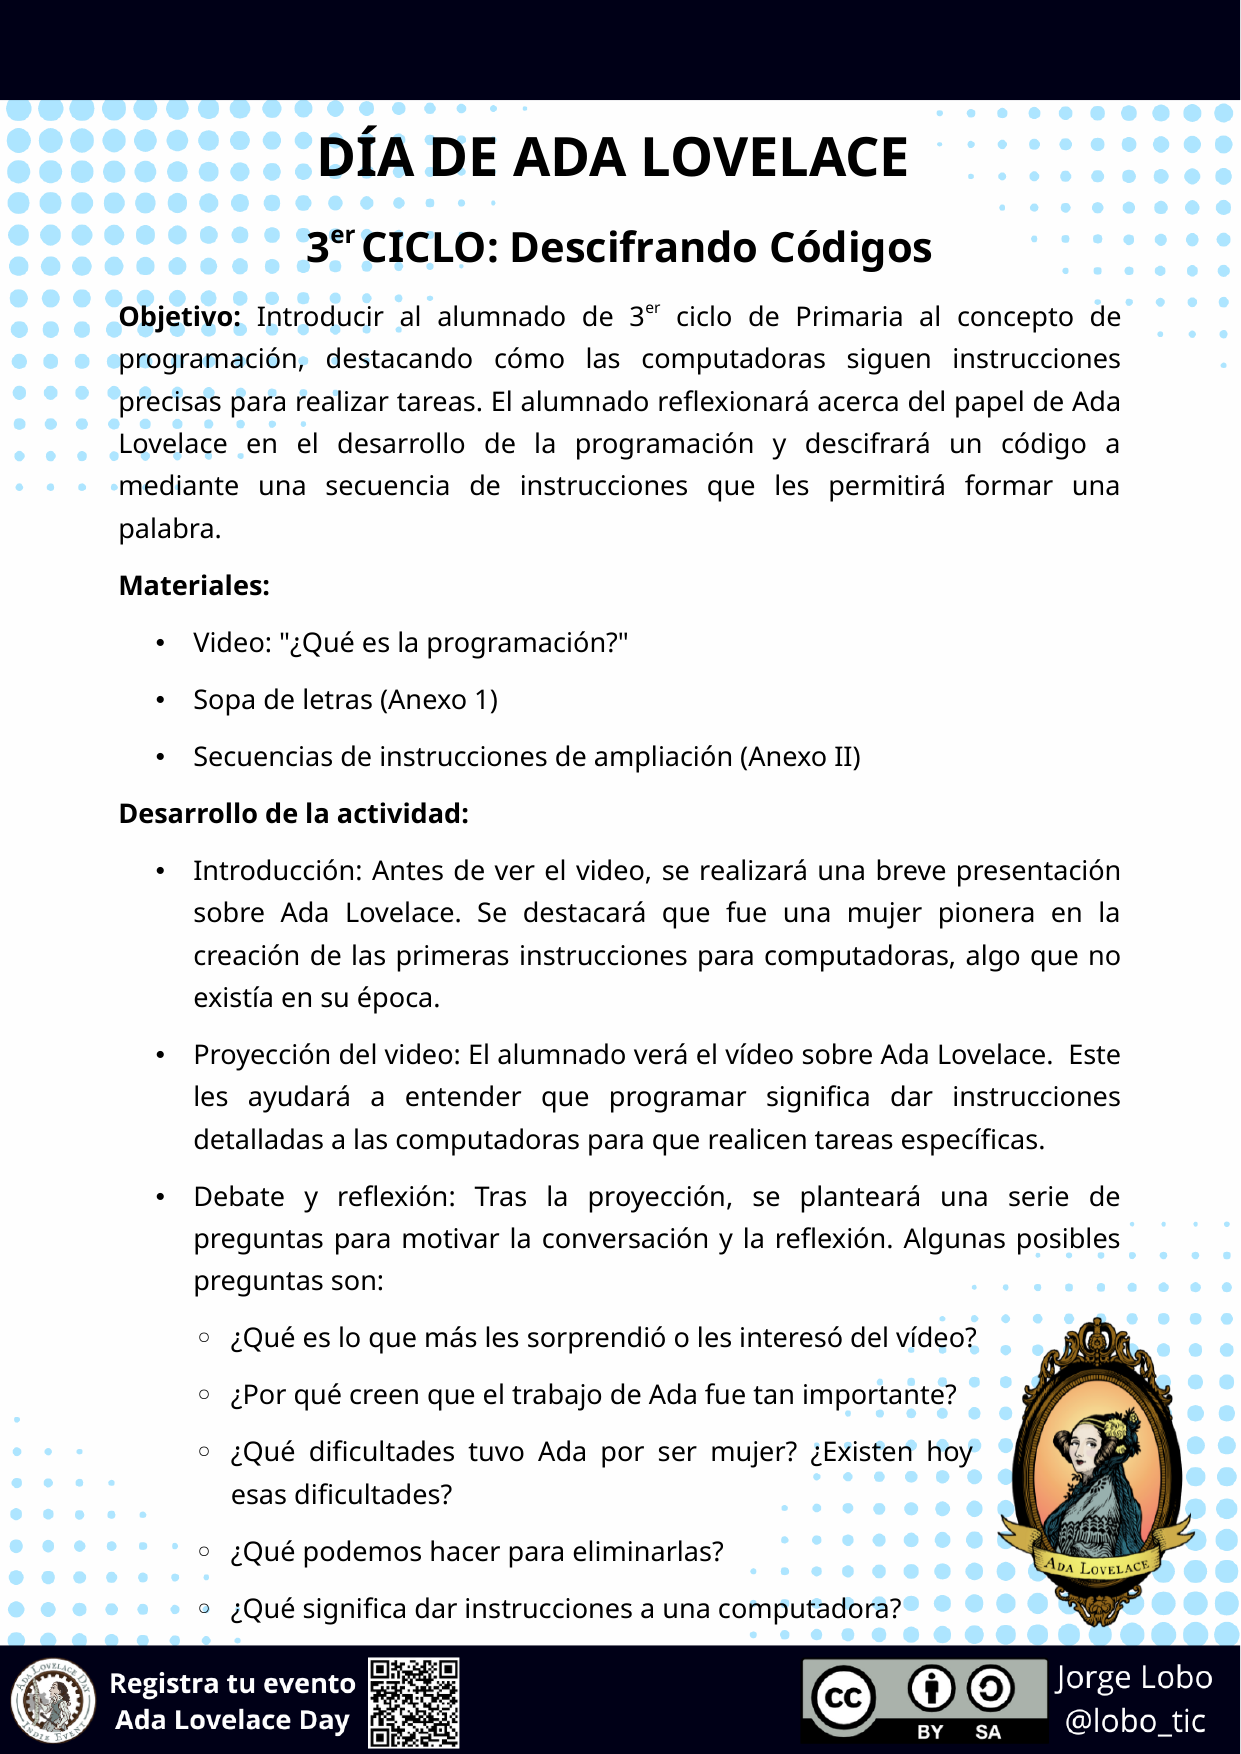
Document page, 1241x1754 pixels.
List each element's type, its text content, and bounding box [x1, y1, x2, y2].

text Objetivo: Introducir al alumnado de 3er ciclo de Primaria al concepto de programación, destacando cómo las computadoras siguen instrucciones precisas para realizar tareas. El alumnado reflexionará acerca del papel de Ada Lovelace en el desarrollo de la programación y descifrará un código a mediante una secuencia de instrucciones que les permitirá formar una palabra. [118, 297, 1122, 546]
list Introducción: Antes de ver el video, se realizará una breve presentación sobre Ada Lovelace. Se destacará que fue una mujer pionera en la creación de las primeras instrucciones para computadoras, algo que no existía en su época. [156, 851, 1122, 1015]
text 3er CICLO: Descifrando Códigos [118, 217, 1122, 274]
list Debate y reflexión: Tras la proyección, se planteará una serie de preguntas para motivar la conversación y la reflexión. Algunas posibles preguntas son: [156, 1177, 1122, 1299]
list ¿Qué es lo que más les sorprendió o les interesó del vídeo? [193, 1319, 1122, 1356]
text Desarrollo de la actividad: [118, 794, 1122, 831]
list Video: "¿Qué es la programación?" [156, 623, 1122, 660]
list ¿Qué podemos hacer para eliminarlas? [193, 1532, 973, 1569]
list ¿Por qué creen que el trabajo de Ada fue tan importante? [193, 1376, 1122, 1413]
text Materiales: [118, 566, 1122, 603]
list Proyección del video: El alumnado verá el vídeo sobre Ada Lovelace. Este les ayudará a entender que programar significa dar instrucciones detalladas a las computadoras para que realicen tareas específicas. [156, 1035, 1122, 1157]
list Sopa de letras (Anexo 1) [156, 680, 1122, 717]
text DÍA DE ADA LOVELACE [118, 118, 1122, 192]
list ¿Qué significa dar instrucciones a una computadora? [193, 1589, 973, 1626]
list ¿Qué dificultades tuvo Ada por ser mujer? ¿Existen hoy esas dificultades? [193, 1433, 973, 1512]
list Secuencias de instrucciones de ampliación (Anexo II) [156, 737, 1122, 774]
picture [0, 0, 1241, 1754]
